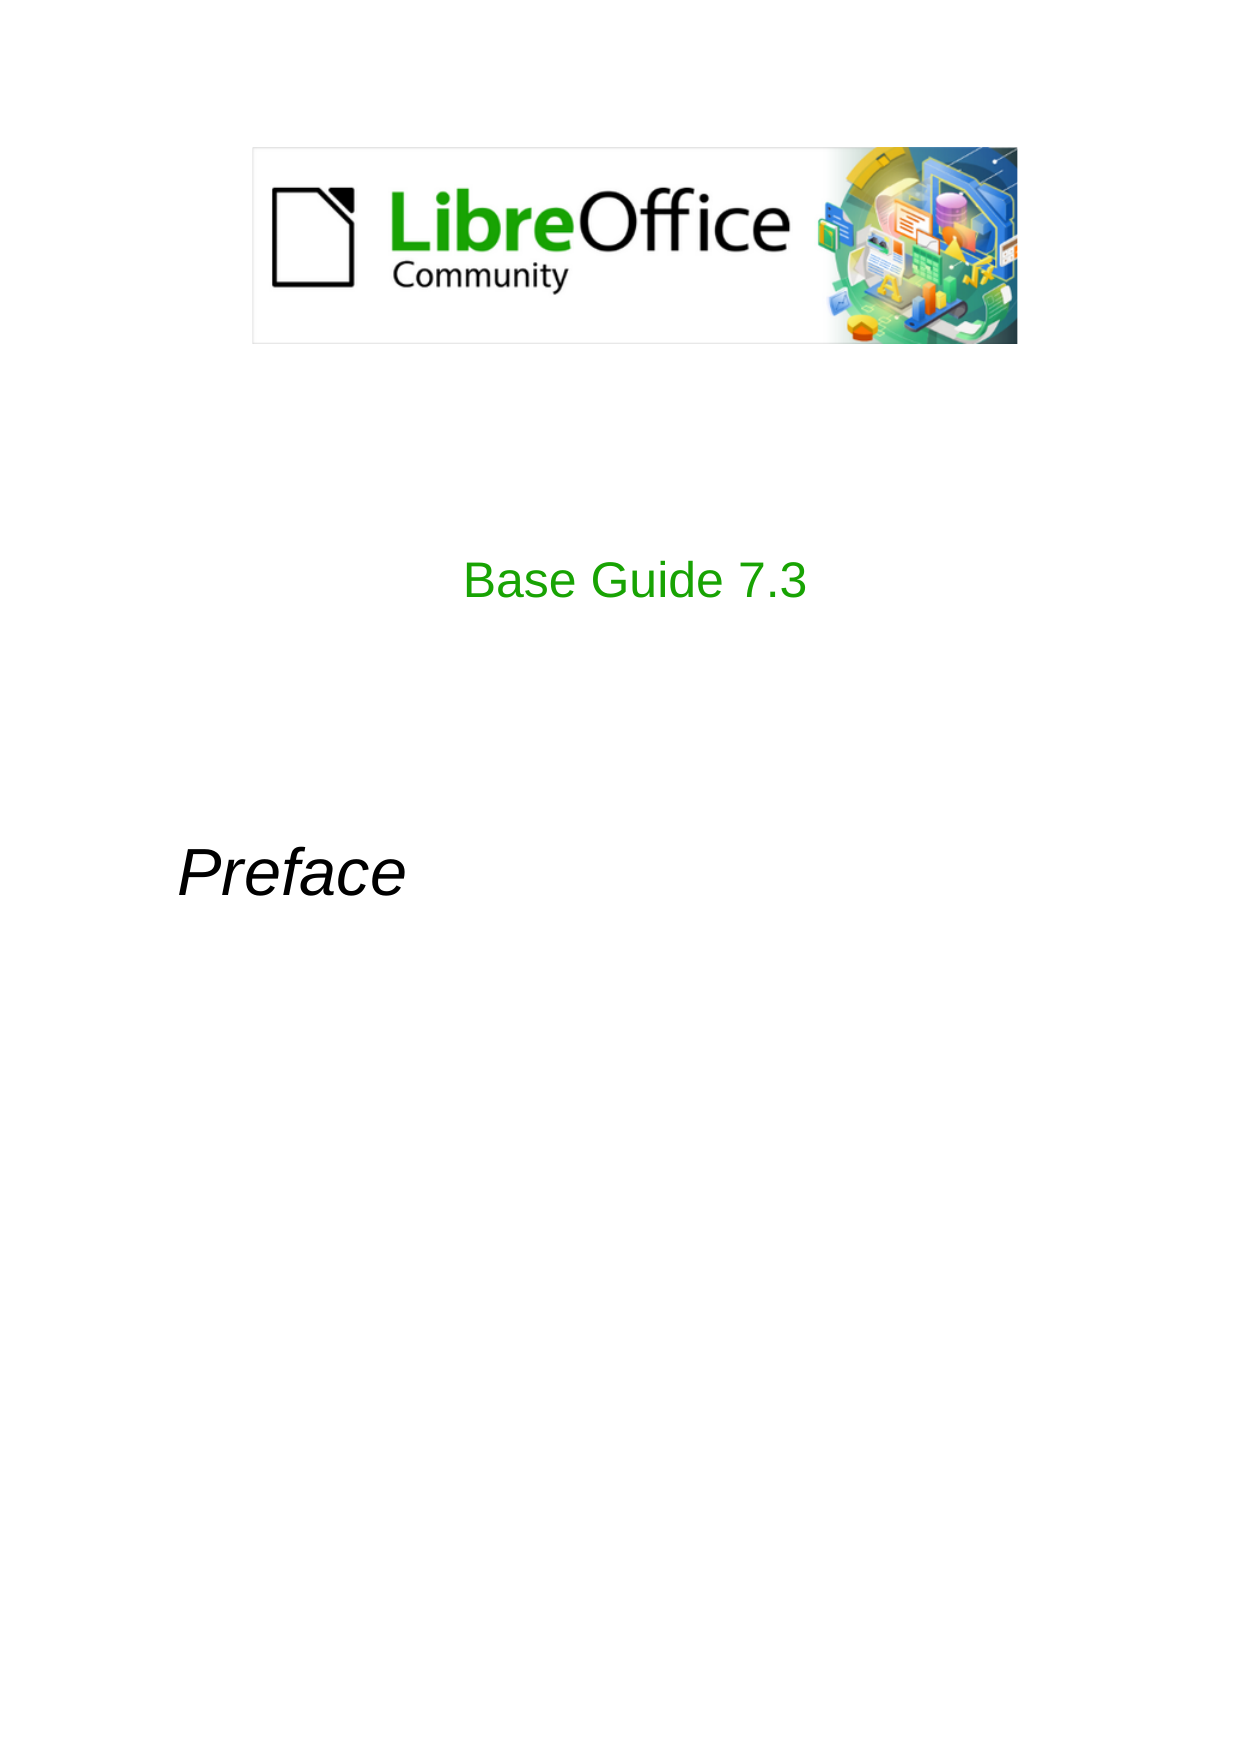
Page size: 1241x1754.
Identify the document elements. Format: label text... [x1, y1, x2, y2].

title Preface [177, 833, 1093, 909]
text Base Guide 7.3 [177, 550, 1093, 608]
picture [252, 147, 1018, 344]
